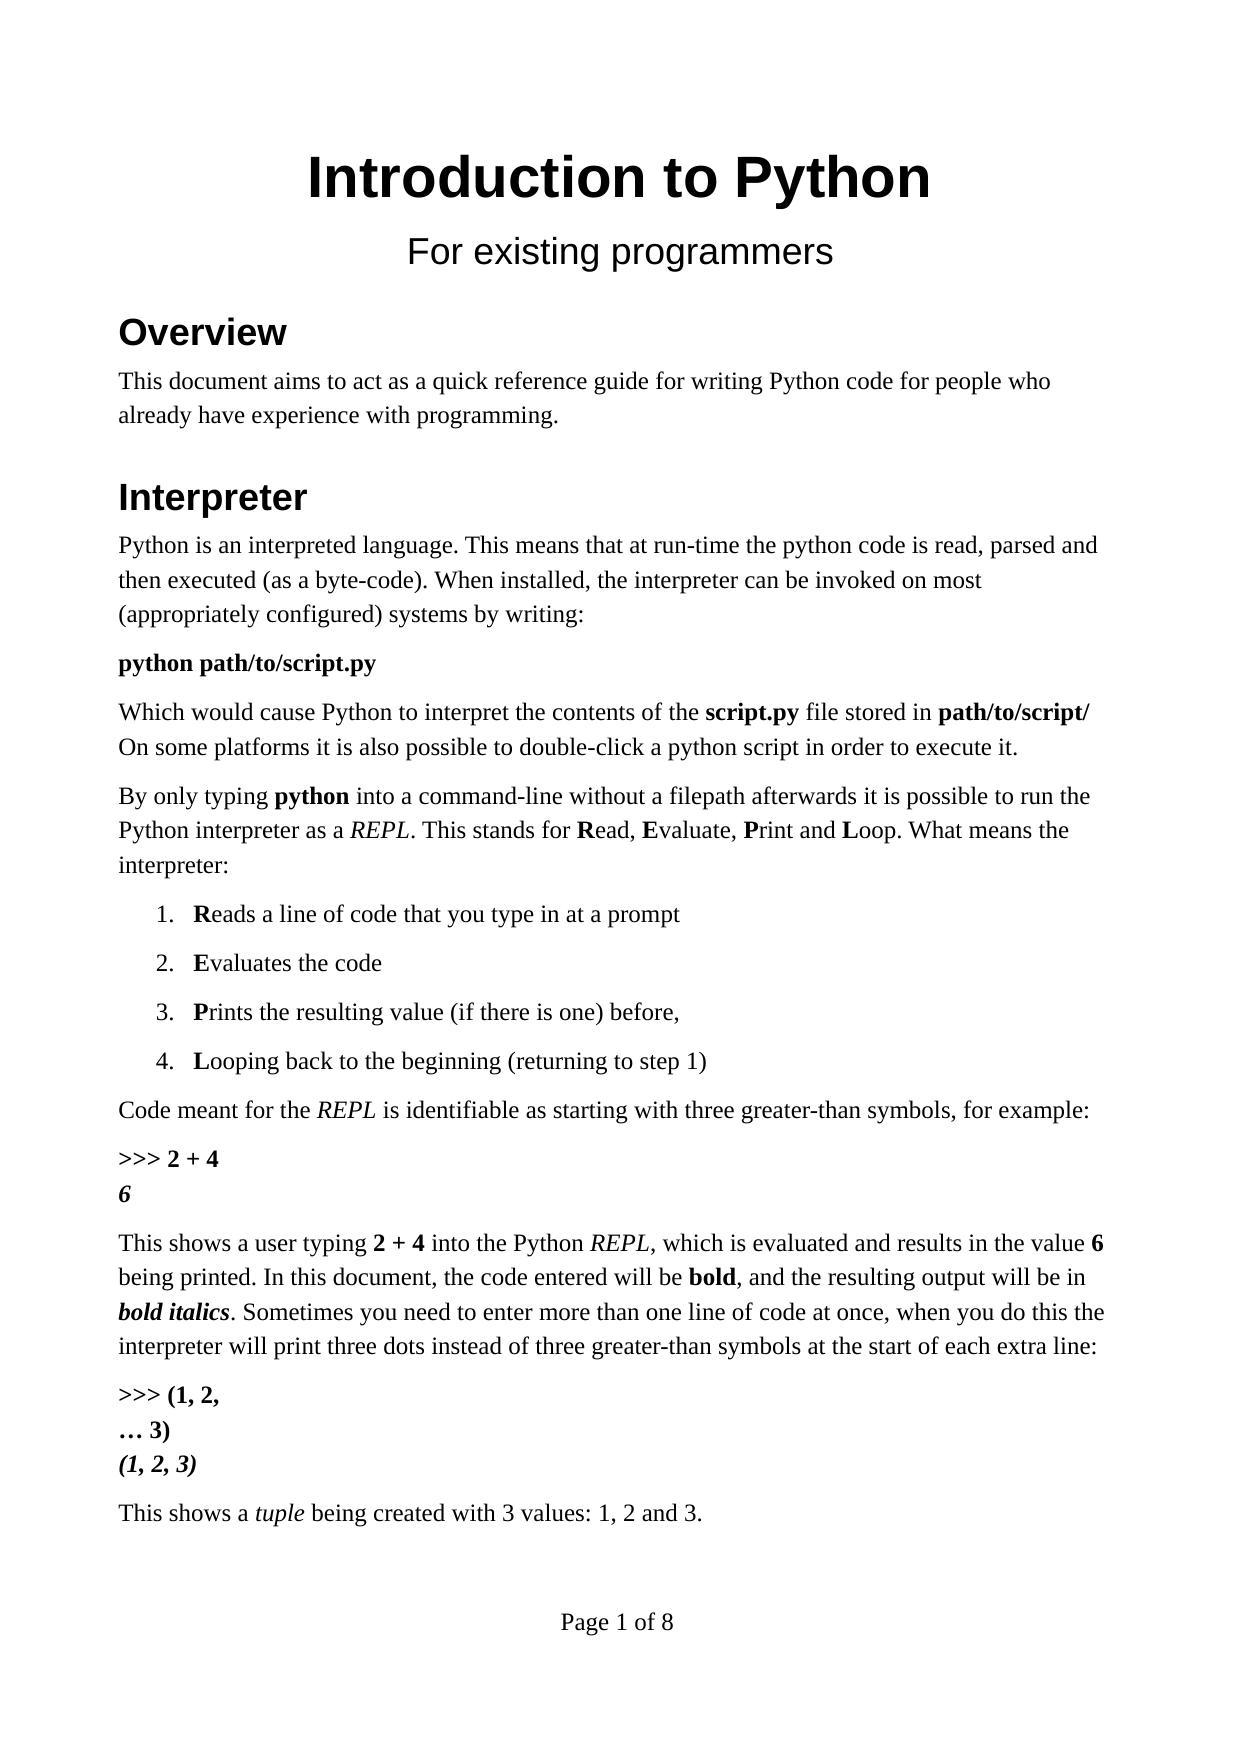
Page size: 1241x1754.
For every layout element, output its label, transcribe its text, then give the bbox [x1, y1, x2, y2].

text >>> 2 + 4 6 [118, 1144, 1122, 1208]
text python path/to/script.py [118, 648, 1122, 677]
subtitle Interpreter [118, 474, 1122, 518]
text This shows a tuple being created with 3 values: 1, 2 and 3. [118, 1498, 1122, 1527]
list Evaluates the code [156, 948, 1122, 977]
subtitle For existing programmers [118, 229, 1122, 272]
title Introduction to Python [118, 143, 1122, 210]
text By only typing python into a command-line without a filepath afterwards it is possible to run the Python interpreter as a REPL. This stands for Read, Evaluate, Print and Loop. What means the interpreter: [118, 781, 1122, 879]
list Prints the resulting value (if there is one) before, [156, 997, 1122, 1026]
text This shows a user typing 2 + 4 into the Python REPL, which is evaluated and results in the value 6 being printed. In this document, the code entered will be bold, and the resulting output will be in bold italics. Sometimes you need to enter more than one line of code at once, when you do this the interpreter will print three dots instead of three greater-than symbols at the start of each extra line: [118, 1228, 1122, 1360]
text Python is an interpreted language. This means that at run-time the python code is read, parsed and then executed (as a byte-code). When installed, the interpreter can be invoked on most (appropriately configured) systems by writing: [118, 530, 1122, 628]
list Looping back to the beginning (returning to step 1) [156, 1046, 1122, 1075]
text Code meant for the REPL is identifiable as starting with three greater-than symbols, for example: [118, 1095, 1122, 1124]
subtitle Overview [118, 309, 1122, 353]
text >>> (1, 2, … 3) (1, 2, 3) [118, 1380, 1122, 1478]
text This document aims to act as a quick reference guide for writing Python code for people who already have experience with programming. [118, 366, 1122, 429]
list Reads a line of code that you type in at a prompt [156, 899, 1122, 928]
text Which would cause Python to interpret the contents of the script.py file stored in path/to/script/ On some platforms it is also possible to double-click a python script in order to execute it. [118, 697, 1122, 761]
